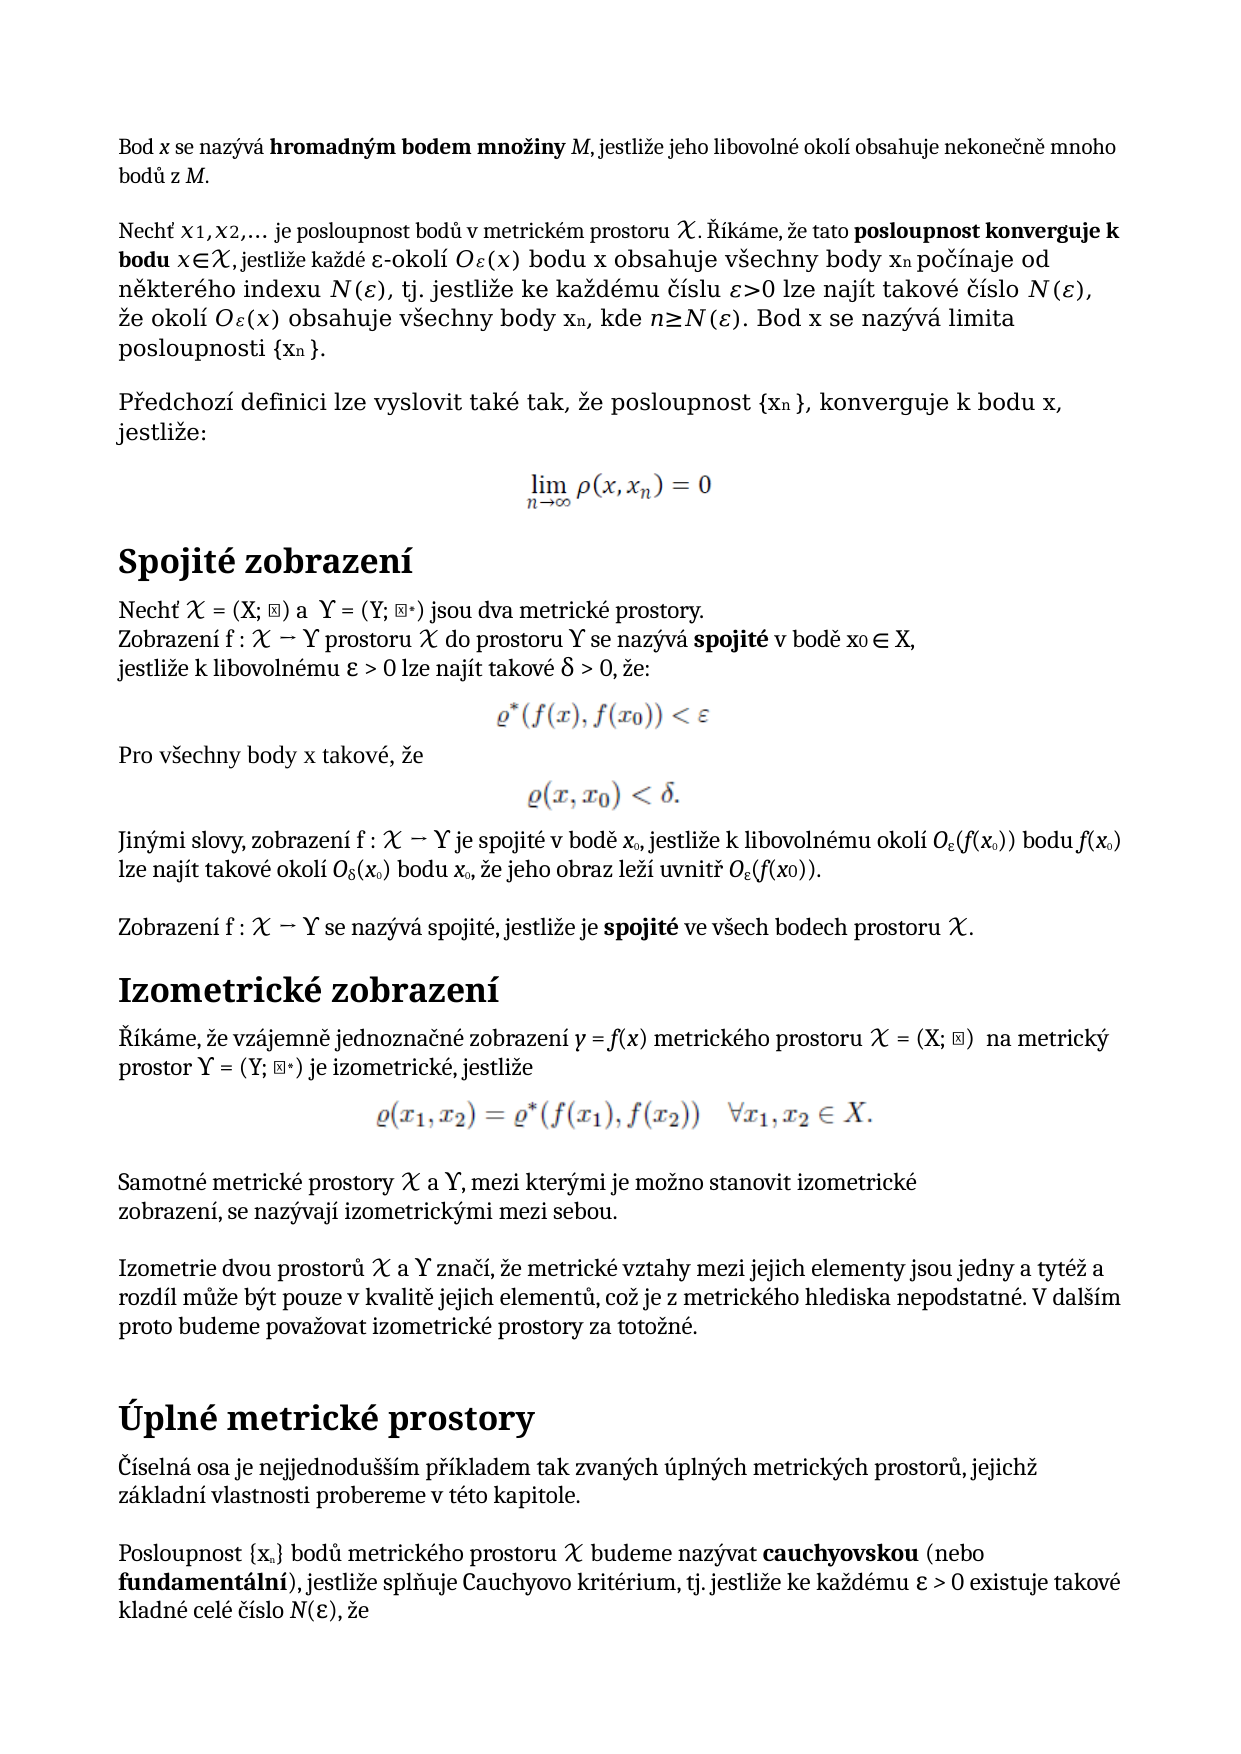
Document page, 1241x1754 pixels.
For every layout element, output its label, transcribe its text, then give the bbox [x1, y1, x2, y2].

text Nechť 𝒳 = (X; 𝜌) a ϒ = (Y; 𝜌*) jsou dva metrické prostory. [118, 596, 1122, 625]
text Říkáme, že vzájemně jednoznačné zobrazení y = f(x) metrického prostoru 𝒳 = (X; 𝜌) na metrický prostor ϒ = (Y; 𝜌*) je izometrické, jestliže [118, 1024, 1122, 1082]
text Bod x se nazývá hromadným bodem množiny M, jestliže jeho libovolné okolí obsahuje nekonečně mnoho bodů z M. [118, 131, 1122, 189]
text Izometrie dvou prostorů 𝒳 a ϒ značí, že metrické vztahy mezi jejich elementy jsou jedny a tytéž a rozdíl může být pouze v kvalitě jejich elementů, což je z metrického hlediska nepodstatné. V dalším proto budeme považovat izometrické prostory za totožné. [118, 1254, 1122, 1341]
subtitle Úplné metrické prostory [118, 1394, 1122, 1440]
text Posloupnost {xn} bodů metrického prostoru 𝒳 budeme nazývat cauchyovskou (nebo fundamentální), jestliže splňuje Cauchyovo kritérium, tj. jestliže ke každému ε > 0 existuje takové kladné celé číslo N(ε), že [118, 1539, 1122, 1625]
subtitle Spojité zobrazení [118, 538, 1122, 584]
text Samotné metrické prostory 𝒳 a ϒ, mezi kterými je možno stanovit izometrické [118, 1168, 1122, 1197]
text Pro všechny body x takové, že [118, 740, 1122, 769]
text Zobrazení f : 𝒳 → ϒ se nazývá spojité, jestliže je spojité ve všech bodech prostoru 𝒳. [118, 912, 1122, 941]
text Zobrazení f : 𝒳 → ϒ prostoru 𝒳 do prostoru ϒ se nazývá spojité v bodě x0 ∈ X, [118, 625, 1122, 654]
text Jinými slovy, zobrazení f : 𝒳 → ϒ je spojité v bodě x0, jestliže k libovolnému okolí Oε(f(x0)) bodu f(x0) lze najít takové okolí Oδ(x0) bodu x0, že jeho obraz leží uvnitř Oε(f(x0)). [118, 826, 1122, 884]
subtitle Izometrické zobrazení [118, 966, 1122, 1012]
text Nechť 𝑥1,𝑥2,… je posloupnost bodů v metrickém prostoru 𝒳. Říkáme, že tato posloupnost konverguje k bodu 𝑥∈𝒳, jestliže každé ε-okolí 𝑂𝜀(𝑥) bodu x obsahuje všechny body xn počínaje od některého indexu 𝑁(𝜀), tj. jestliže ke každému číslu 𝜀>0 lze najít takové číslo 𝑁(𝜀), že okolí 𝑂𝜀(𝑥) obsahuje všechny body xn, kde 𝑛≥𝑁(𝜀). Bod x se nazývá limita posloupnosti {xn }. [118, 214, 1122, 362]
text Číselná osa je nejjednodušším příkladem tak zvaných úplných metrických prostorů, jejichž základní vlastnosti probereme v této kapitole. [118, 1453, 1122, 1510]
text Předchozí definici lze vyslovit také tak, že posloupnost {xn }, konverguje k bodu x, jestliže: [118, 387, 1122, 446]
text jestliže k libovolnému ε > 0 lze najít takové δ > 0, že: [118, 654, 1122, 682]
text zobrazení, se nazývají izometrickými mezi sebou. [118, 1197, 1122, 1226]
